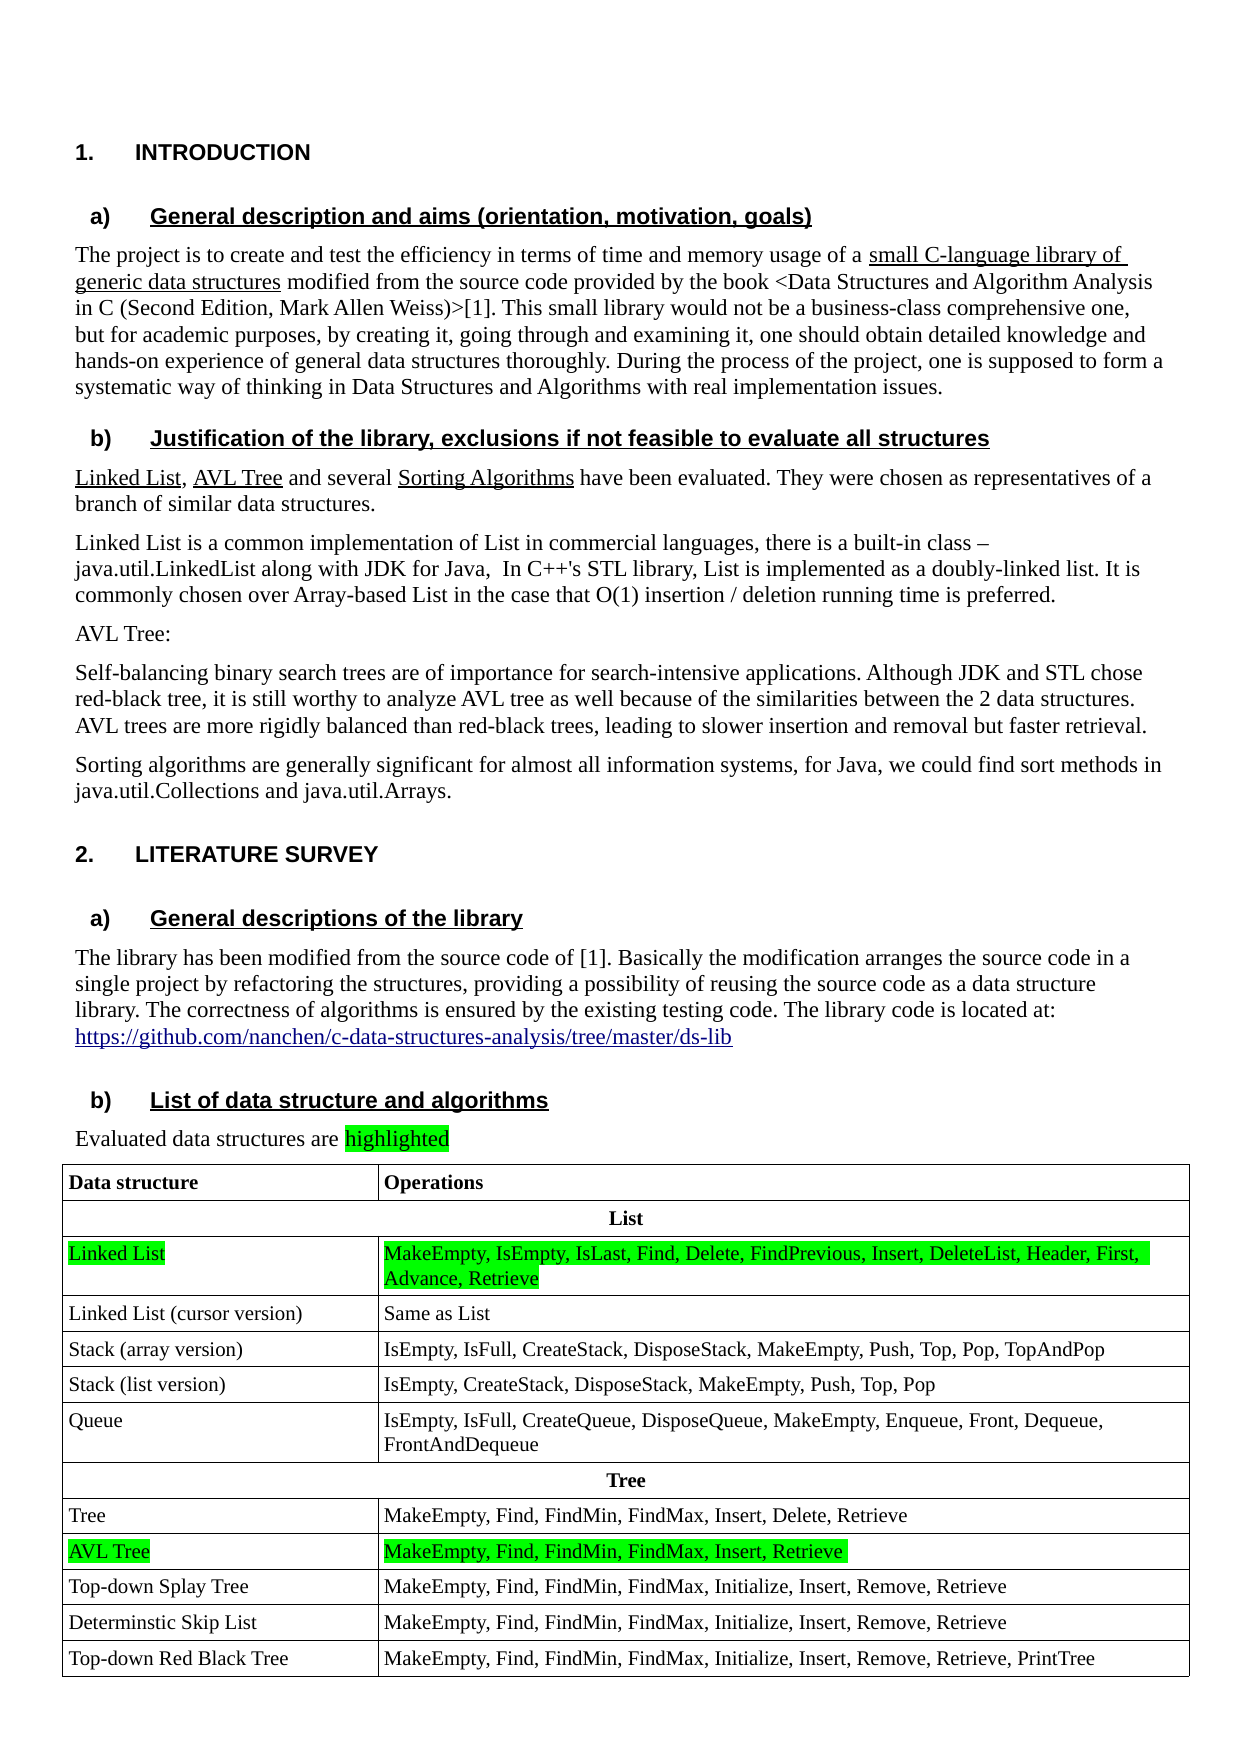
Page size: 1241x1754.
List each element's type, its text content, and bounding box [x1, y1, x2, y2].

table_cell Stack (array version) [63, 1332, 378, 1366]
table_cell MakeEmpty, IsEmpty, IsLast, Find, Delete, FindPrevious, Insert, DeleteList, Header, First, Advance, Retrieve [379, 1237, 1189, 1295]
table_cell MakeEmpty, Find, FindMin, FindMax, Initialize, Insert, Remove, Retrieve [379, 1570, 1189, 1604]
table_cell MakeEmpty, Find, FindMin, FindMax, Insert, Delete, Retrieve [379, 1499, 1189, 1533]
table_cell IsEmpty, CreateStack, DisposeStack, MakeEmpty, Push, Top, Pop [379, 1367, 1189, 1402]
table_cell Linked List (cursor version) [63, 1296, 378, 1331]
subtitle Literature survey [75, 841, 1165, 867]
table_cell MakeEmpty, Find, FindMin, FindMax, Initialize, Insert, Remove, Retrieve, PrintTree [379, 1641, 1189, 1676]
table_header Data structure [63, 1165, 378, 1200]
table_cell AVL Tree [63, 1534, 378, 1569]
table_cell List [63, 1201, 1189, 1236]
table_cell IsEmpty, IsFull, CreateQueue, DisposeQueue, MakeEmpty, Enqueue, Front, Dequeue, FrontAndDequeue [379, 1403, 1189, 1462]
table_cell Top-down Splay Tree [63, 1570, 378, 1604]
table_cell Queue [63, 1403, 378, 1462]
text Evaluated data structures are highlighted [75, 1125, 1165, 1152]
table_cell Top-down Red Black Tree [63, 1641, 378, 1676]
subtitle General description and aims (orientation, motivation, goals) [75, 203, 1165, 229]
table_cell Same as List [379, 1296, 1189, 1331]
text Sorting algorithms are generally significant for almost all information systems, for Java, we could find sort methods in java.util.Collections and java.util.Arrays. [75, 751, 1165, 803]
text The library has been modified from the source code of [1]. Basically the modification arranges the source code in a single project by refactoring the structures, providing a possibility of reusing the source code as a data structure library. The correctness of algorithms is ensured by the existing testing code. The library code is located at: https://github.com/nanchen/c-data-structures-analysis/tree/master/ds-lib [75, 944, 1165, 1049]
subtitle Introduction [75, 139, 1165, 165]
subtitle List of data structure and algorithms [75, 1087, 1165, 1113]
subtitle General descriptions of the library [75, 905, 1165, 931]
table_cell Linked List [63, 1237, 378, 1295]
text Linked List is a common implementation of List in commercial languages, there is a built-in class – java.util.LinkedList along with JDK for Java, In C++'s STL library, List is implemented as a doubly-linked list. It is commonly chosen over Array-based List in the case that O(1) insertion / deletion running time is preferred. [75, 529, 1165, 608]
text Linked List, AVL Tree and several Sorting Algorithms have been evaluated. They were chosen as representatives of a branch of similar data structures. [75, 463, 1165, 516]
table_cell Tree [63, 1463, 1189, 1497]
table_cell MakeEmpty, Find, FindMin, FindMax, Insert, Retrieve [379, 1534, 1189, 1569]
table_cell Determinstic Skip List [63, 1605, 378, 1640]
table_header Operations [379, 1165, 1189, 1200]
text AVL Tree: [75, 620, 1165, 647]
text The project is to create and test the efficiency in terms of time and memory usage of a small C-language library of generic data structures modified from the source code provided by the book <Data Structures and Algorithm Analysis in C (Second Edition, Mark Allen Weiss)>[1]. This small library would not be a business-class comprehensive one, but for academic purposes, by creating it, going through and examining it, one should obtain detailed knowledge and hands-on experience of general data structures thoroughly. During the process of the project, one is supposed to form a systematic way of thinking in Data Structures and Algorithms with real implementation issues. [75, 242, 1165, 400]
table_cell Stack (list version) [63, 1367, 378, 1402]
subtitle Justification of the library, exclusions if not feasible to evaluate all structures [75, 425, 1165, 451]
table_cell Tree [63, 1499, 378, 1533]
text Self-balancing binary search trees are of importance for search-intensive applications. Although JDK and STL chose red-black tree, it is still worthy to analyze AVL tree as well because of the similarities between the 2 data structures. AVL trees are more rigidly balanced than red-black trees, leading to slower insertion and removal but faster retrieval. [75, 659, 1165, 738]
table_cell IsEmpty, IsFull, CreateStack, DisposeStack, MakeEmpty, Push, Top, Pop, TopAndPop [379, 1332, 1189, 1366]
table_cell MakeEmpty, Find, FindMin, FindMax, Initialize, Insert, Remove, Retrieve [379, 1605, 1189, 1640]
